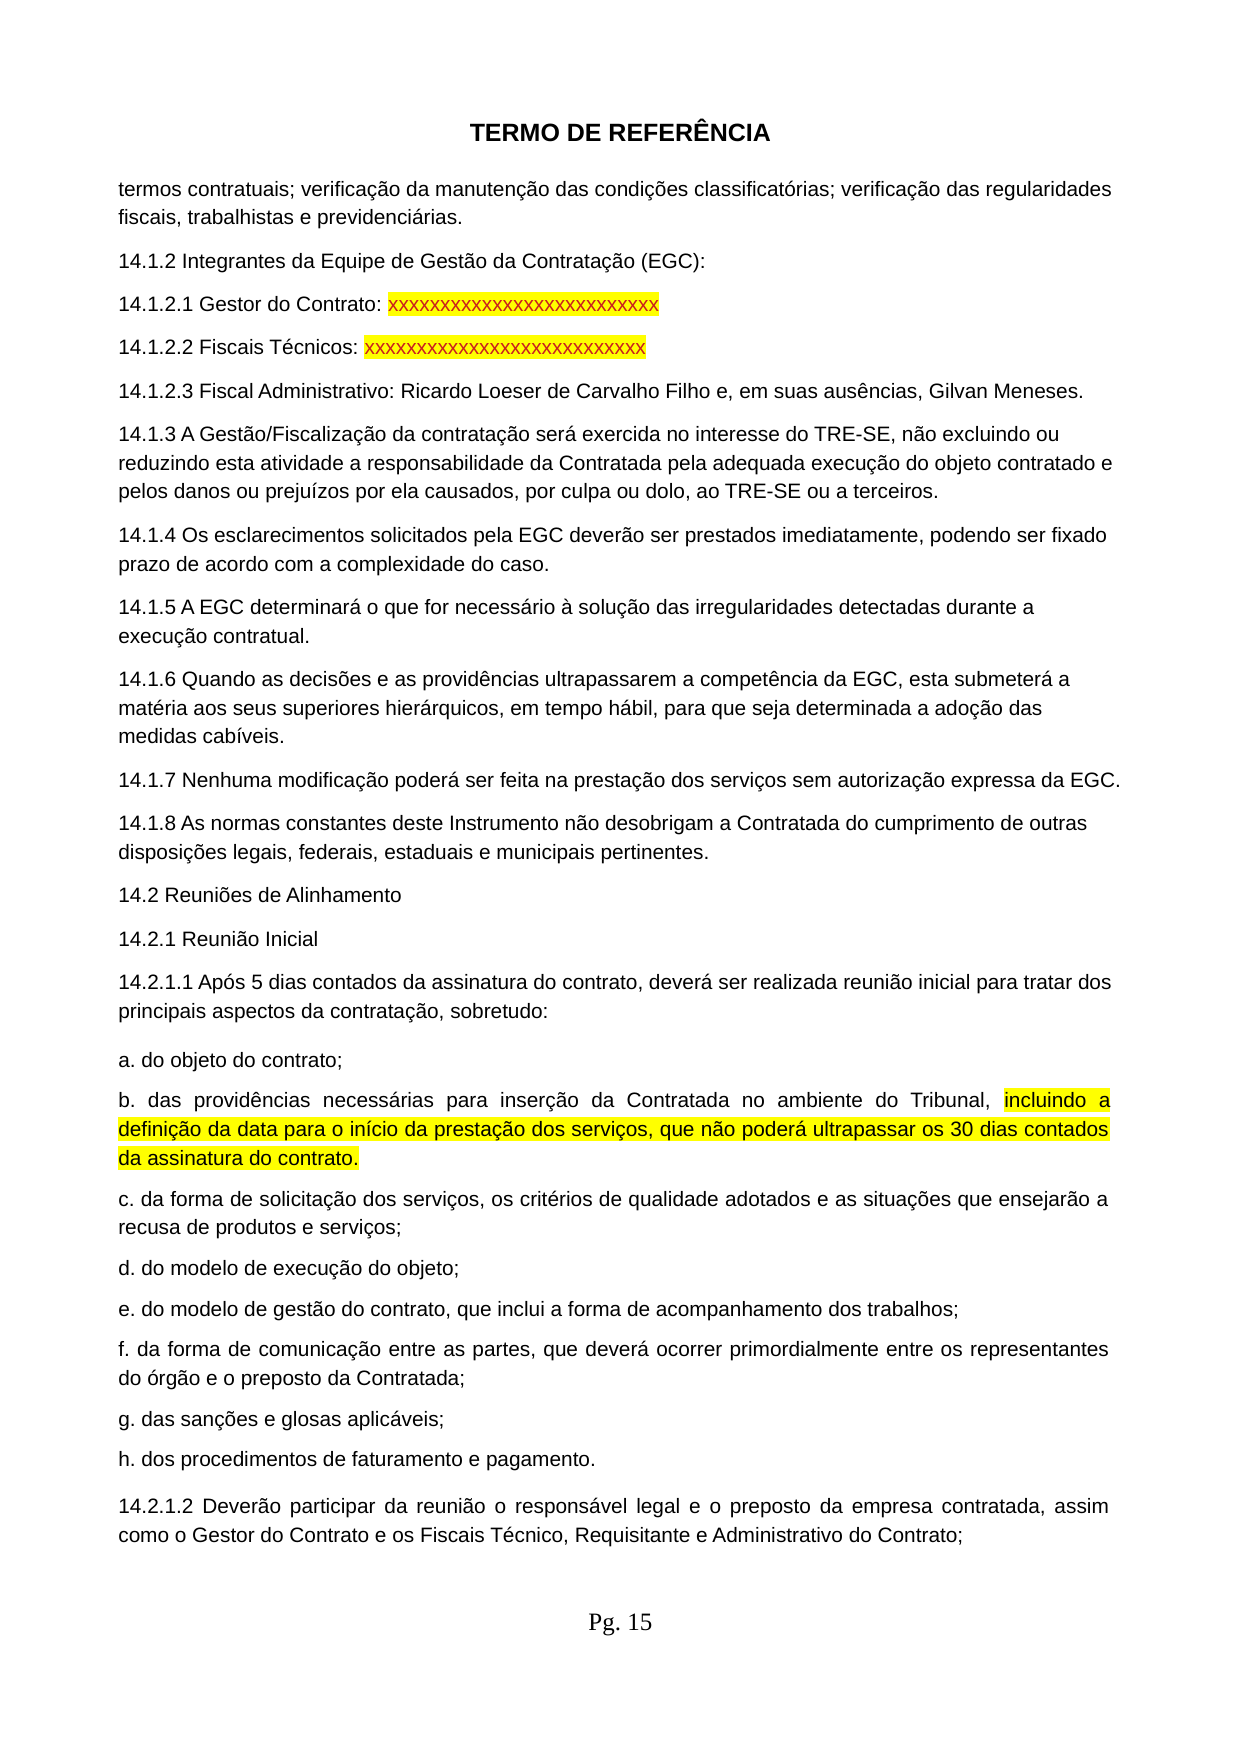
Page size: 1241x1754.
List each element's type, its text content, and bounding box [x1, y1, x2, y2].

text 14.1.4 Os esclarecimentos solicitados pela EGC deverão ser prestados imediatamente, podendo ser fixado prazo de acordo com a complexidade do caso. [118, 523, 1122, 575]
text 14.2.1.1 Após 5 dias contados da assinatura do contrato, deverá ser realizada reunião inicial para tratar dos principais aspectos da contratação, sobretudo: [118, 970, 1122, 1022]
text 14.1.2.3 Fiscal Administrativo: Ricardo Loeser de Carvalho Filho e, em suas ausências, Gilvan Meneses. [118, 378, 1122, 402]
text 14.2.1 Reunião Inicial [118, 926, 1122, 950]
text 14.1.3 A Gestão/Fiscalização da contratação será exercida no interesse do TRE-SE, não excluindo ou reduzindo esta atividade a responsabilidade da Contratada pela adequada execução do objeto contratado e pelos danos ou prejuízos por ela causados, por culpa ou dolo, ao TRE-SE ou a terceiros. [118, 422, 1122, 503]
text 14.1.2.2 Fiscais Técnicos: xxxxxxxxxxxxxxxxxxxxxxxxxxx [118, 335, 1122, 359]
text 14.1.2.1 Gestor do Contrato: xxxxxxxxxxxxxxxxxxxxxxxxxx [118, 292, 1122, 316]
text termos contratuais; verificação da manutenção das condições classificatórias; verificação das regularidades fiscais, trabalhistas e previdenciárias. [118, 176, 1122, 229]
text 14.1.7 Nenhuma modificação poderá ser feita na prestação dos serviços sem autorização expressa da EGC. [118, 768, 1122, 792]
text 14.1.6 Quando as decisões e as providências ultrapassarem a competência da EGC, esta submeterá a matéria aos seus superiores hierárquicos, em tempo hábil, para que seja determinada a adoção das medidas cabíveis. [118, 667, 1122, 748]
text d. do modelo de execução do objeto; [118, 1256, 1110, 1280]
text c. da forma de solicitação dos serviços, os critérios de qualidade adotados e as situações que ensejarão a recusa de produtos e serviços; [118, 1186, 1110, 1239]
text b. das providências necessárias para inserção da Contratada no ambiente do Tribunal, incluindo a definição da data para o início da prestação dos serviços, que não poderá ultrapassar os 30 dias contados da assinatura do contrato. [118, 1088, 1110, 1170]
text e. do modelo de gestão do contrato, que inclui a forma de acompanhamento dos trabalhos; [118, 1296, 1110, 1320]
text h. dos procedimentos de faturamento e pagamento. [118, 1447, 1110, 1471]
text 14.2.1.2 Deverão participar da reunião o responsável legal e o preposto da empresa contratada, assim como o Gestor do Contrato e os Fiscais Técnico, Requisitante e Administrativo do Contrato; [118, 1494, 1110, 1547]
text 14.2 Reuniões de Alinhamento [118, 883, 1122, 907]
text g. das sanções e glosas aplicáveis; [118, 1406, 1110, 1430]
text 14.1.8 As normas constantes deste Instrumento não desobrigam a Contratada do cumprimento de outras disposições legais, federais, estaduais e municipais pertinentes. [118, 811, 1122, 864]
text a. do objeto do contrato; [118, 1048, 1110, 1072]
text f. da forma de comunicação entre as partes, que deverá ocorrer primordialmente entre os representantes do órgão e o preposto da Contratada; [118, 1337, 1110, 1390]
text 14.1.2 Integrantes da Equipe de Gestão da Contratação (EGC): [118, 248, 1122, 272]
text 14.1.5 A EGC determinará o que for necessário à solução das irregularidades detectadas durante a execução contratual. [118, 595, 1122, 647]
